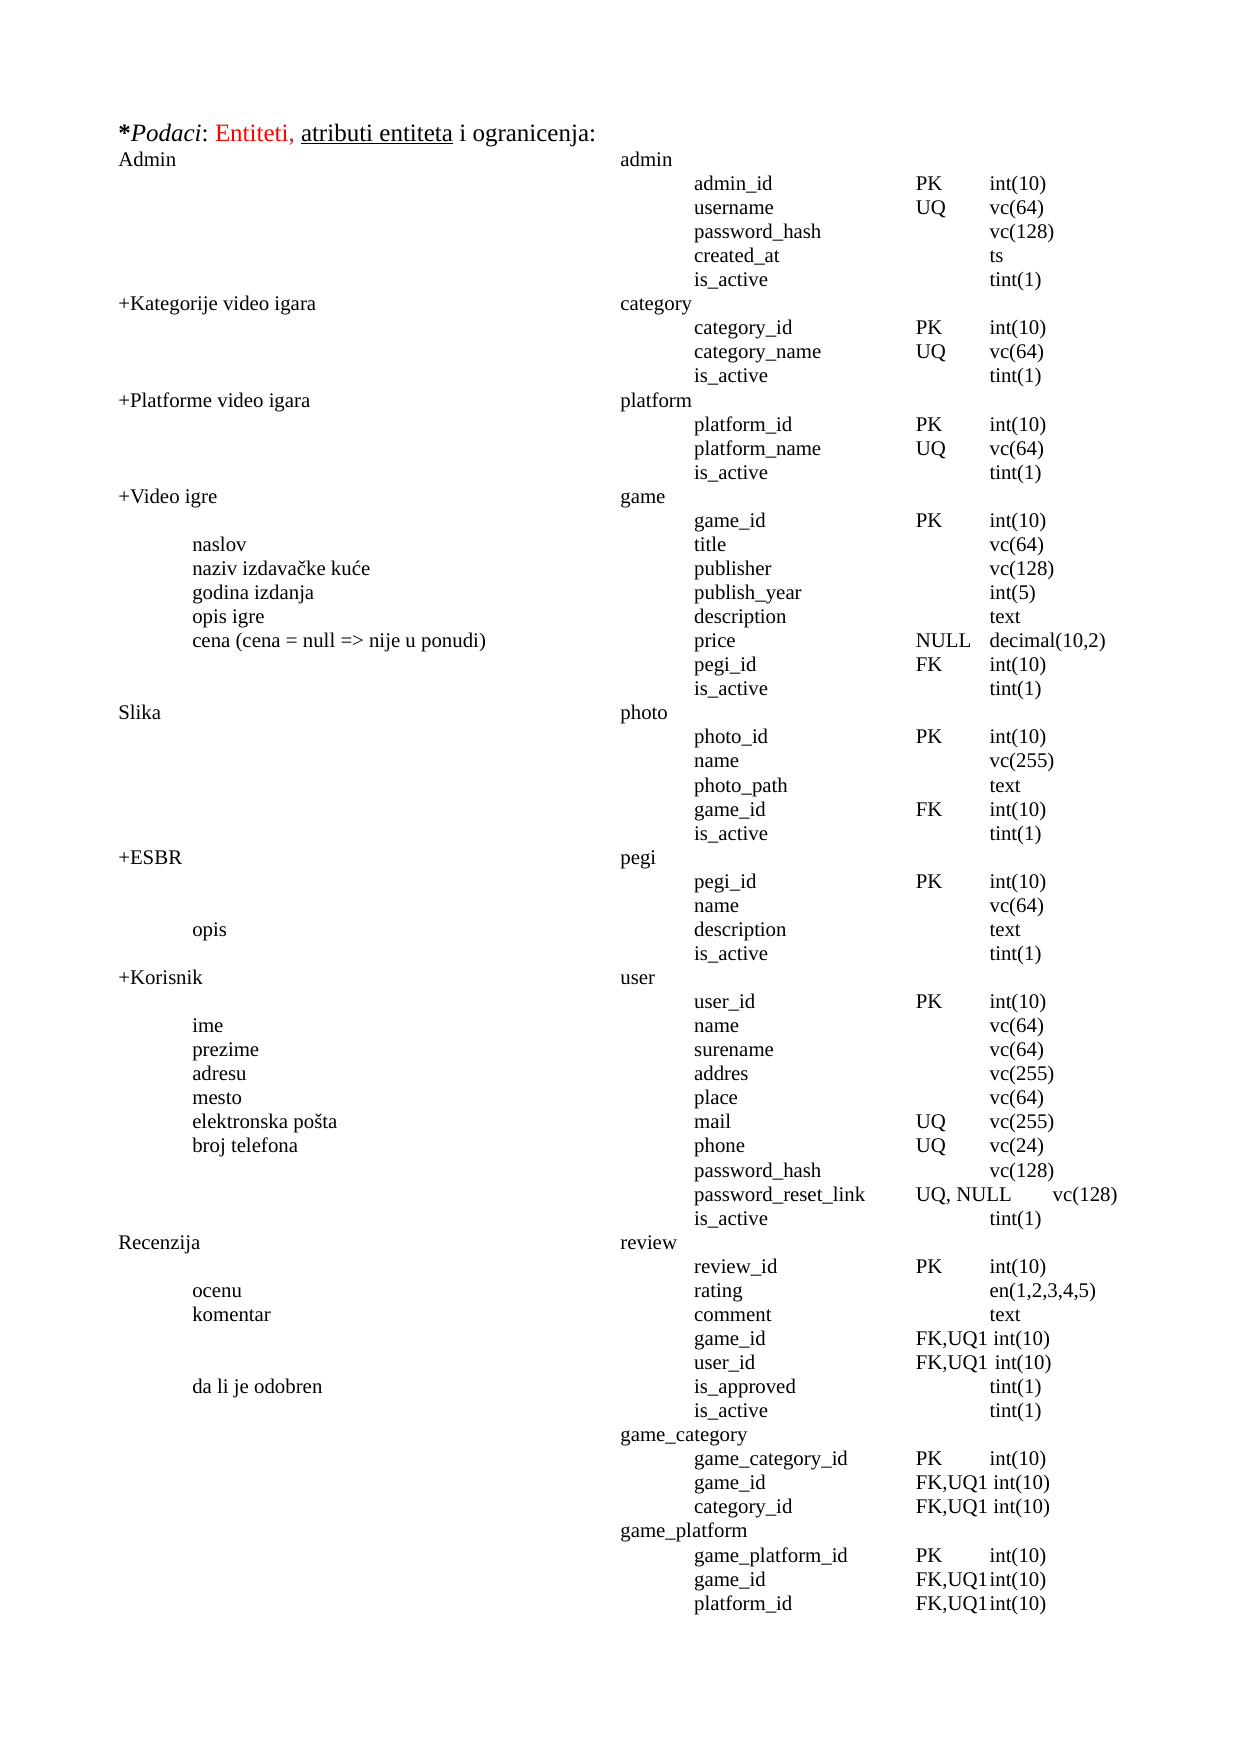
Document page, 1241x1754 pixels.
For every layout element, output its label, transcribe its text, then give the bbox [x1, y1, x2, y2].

text photo_path text [620, 772, 1122, 797]
text mail UQ vc(255) [620, 1109, 1122, 1133]
text game_id FK,UQ1 int(10) [620, 1470, 1122, 1494]
text admin_id PK int(10) [620, 171, 1122, 195]
text platform_id FK,UQ1 int(10) [620, 1591, 1122, 1615]
text password_hash vc(128) [620, 1157, 1122, 1182]
text platform [620, 387, 1122, 412]
text photo [620, 700, 1122, 724]
text Slika [118, 700, 620, 724]
text category_id PK int(10) [620, 315, 1122, 339]
text password_reset_link UQ, NULL vc(128) [620, 1182, 1122, 1206]
text prezime [118, 1037, 620, 1061]
text is_active tint(1) [620, 1398, 1122, 1422]
text *Podaci: Entiteti, atributi entiteta i ogranicenja: [118, 118, 1122, 147]
text description text [620, 604, 1122, 628]
text game [620, 484, 1122, 508]
text Recenzija [118, 1230, 620, 1254]
text game_platform_id PK int(10) [620, 1542, 1122, 1567]
text platform_id PK int(10) [620, 412, 1122, 436]
text review_id PK int(10) [620, 1254, 1122, 1278]
text game_id PK int(10) [620, 508, 1122, 532]
text publisher vc(128) [620, 556, 1122, 580]
text +Korisnik [118, 965, 620, 989]
text game_id FK int(10) [620, 797, 1122, 821]
text price NULL decimal(10,2) [620, 628, 1122, 652]
text publish_year int(5) [620, 580, 1122, 604]
text ocenu [118, 1278, 620, 1302]
text pegi_id FK int(10) [620, 652, 1122, 676]
text is_active tint(1) [620, 821, 1122, 845]
text game_platform [620, 1518, 1122, 1542]
text name vc(64) [620, 1013, 1122, 1037]
text is_approved tint(1) [620, 1374, 1122, 1398]
text godina izdanja [118, 580, 620, 604]
text adresu [118, 1061, 620, 1085]
text komentar [118, 1302, 620, 1326]
text comment text [620, 1302, 1122, 1326]
text ime [118, 1013, 620, 1037]
text phone UQ vc(24) [620, 1133, 1122, 1157]
text title vc(64) [620, 532, 1122, 556]
text is_active tint(1) [620, 267, 1122, 291]
text photo_id PK int(10) [620, 724, 1122, 748]
text created_at ts [620, 243, 1122, 267]
text platform_name UQ vc(64) [620, 436, 1122, 460]
text is_active tint(1) [620, 676, 1122, 700]
text addres vc(255) [620, 1061, 1122, 1085]
text user [620, 965, 1122, 989]
text +Kategorije video igara [118, 291, 620, 315]
text review [620, 1230, 1122, 1254]
text da li je odobren [118, 1374, 620, 1398]
text +ESBR [118, 845, 620, 869]
text name vc(64) [620, 893, 1122, 917]
text game_category [620, 1422, 1122, 1446]
text mesto [118, 1085, 620, 1109]
text cena (cena = null => nije u ponudi) [118, 628, 620, 652]
text opis igre [118, 604, 620, 628]
text pegi_id PK int(10) [620, 869, 1122, 893]
text name vc(255) [620, 748, 1122, 772]
text pegi [620, 845, 1122, 869]
text +Video igre [118, 484, 620, 508]
text username UQ vc(64) password_hash vc(128) [620, 195, 1122, 243]
text naziv izdavačke kuće [118, 556, 620, 580]
text user_id FK,UQ1 int(10) [620, 1350, 1122, 1374]
text admin [620, 147, 1122, 171]
text is_active tint(1) [620, 1206, 1122, 1230]
text elektronska pošta [118, 1109, 620, 1133]
text rating en(1,2,3,4,5) [620, 1278, 1122, 1302]
text is_active tint(1) [620, 941, 1122, 965]
text broj telefona [118, 1133, 620, 1157]
text opis [118, 917, 620, 941]
text description text [620, 917, 1122, 941]
text place vc(64) [620, 1085, 1122, 1109]
text game_category_id PK int(10) [620, 1446, 1122, 1470]
text category [620, 291, 1122, 315]
text +Platforme video igara [118, 387, 620, 412]
text surename vc(64) [620, 1037, 1122, 1061]
text user_id PK int(10) [620, 989, 1122, 1013]
text category_name UQ vc(64) [620, 339, 1122, 363]
text is_active tint(1) [620, 460, 1122, 484]
text naslov [118, 532, 620, 556]
text game_id FK,UQ1 int(10) [620, 1567, 1122, 1591]
text category_id FK,UQ1 int(10) [620, 1494, 1122, 1518]
text is_active tint(1) [620, 363, 1122, 387]
text game_id FK,UQ1 int(10) [620, 1326, 1122, 1350]
text Admin [118, 147, 620, 171]
